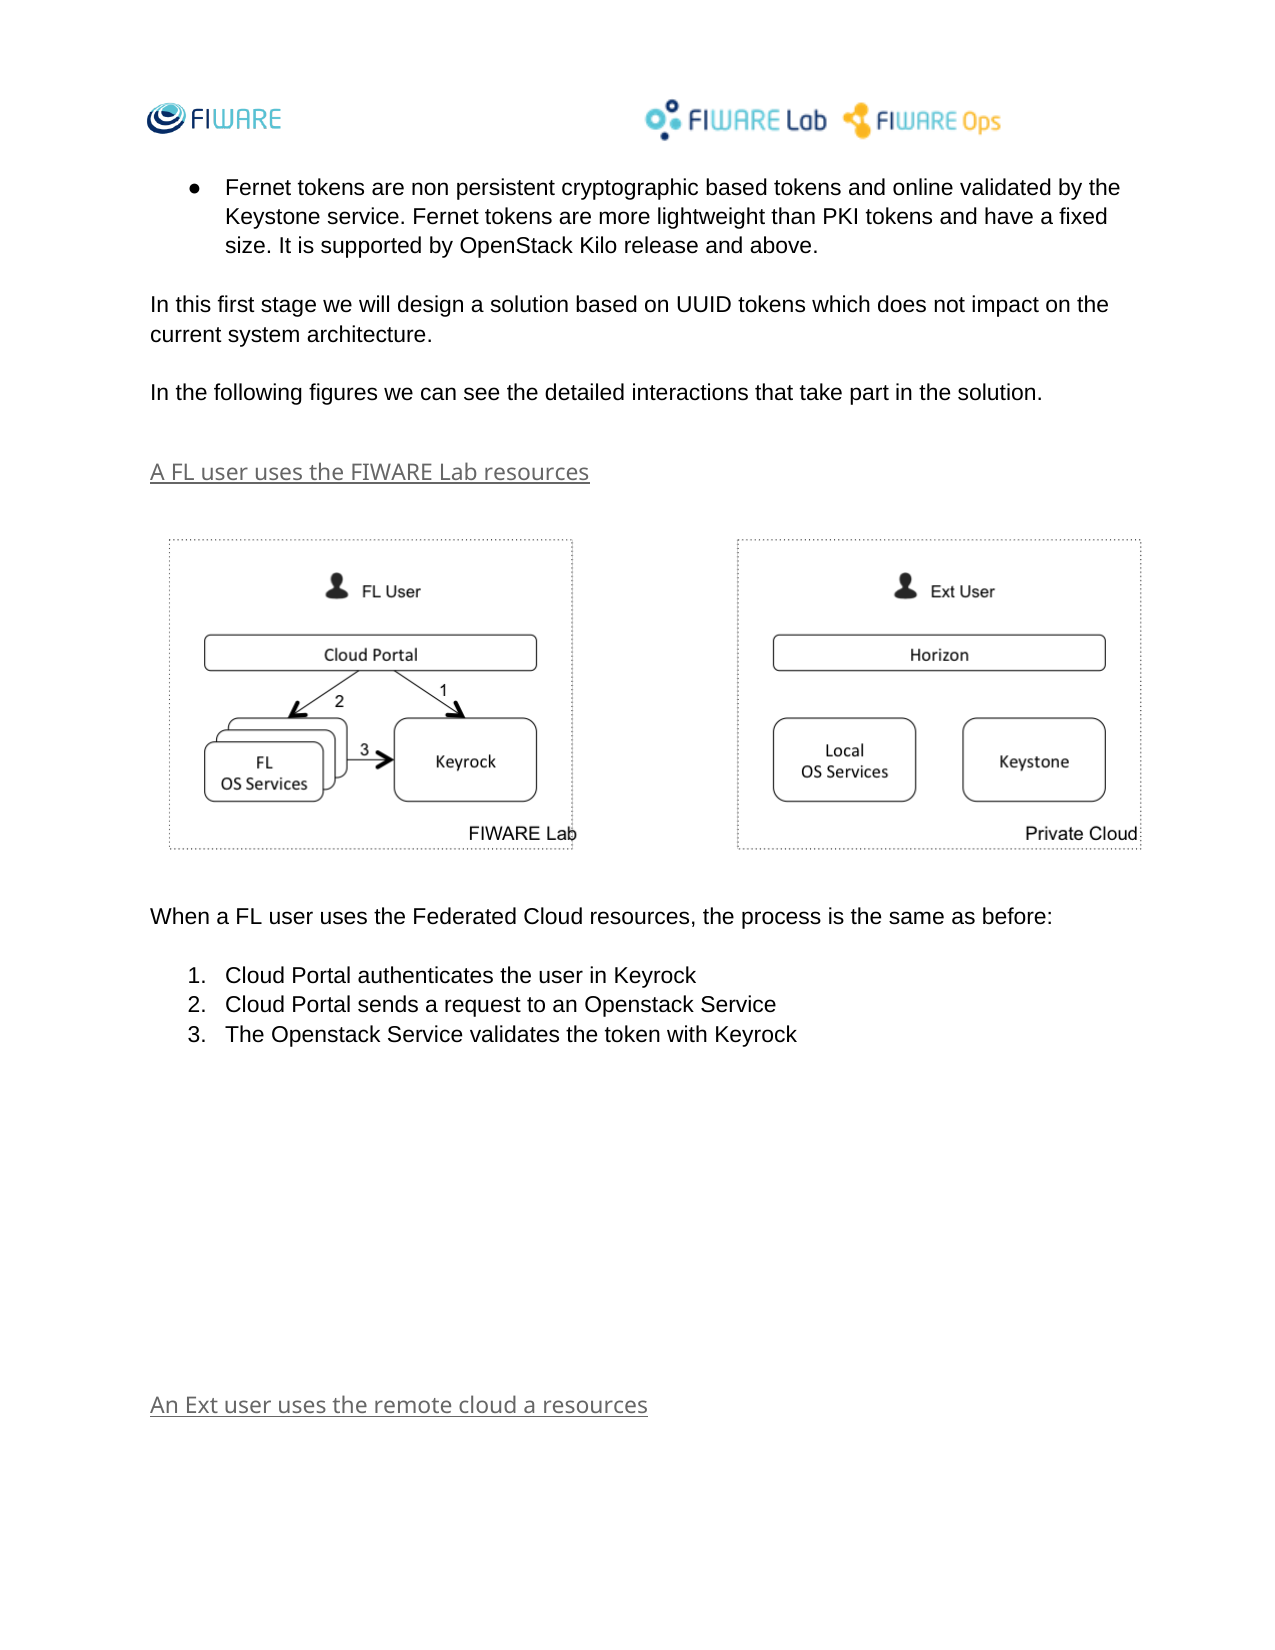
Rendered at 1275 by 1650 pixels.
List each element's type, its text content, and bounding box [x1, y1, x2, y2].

list Fernet tokens are non persistent cryptographic based tokens and online validated by the Keystone service. Fernet tokens are more lightweight than PKI tokens and have a fixed size. It is supported by OpenStack Kilo release and above. [187, 174, 1125, 259]
subtitle An Ext user uses the remote cloud a resources [150, 1389, 1125, 1420]
text In the following figures we can see the detailed interactions that take part in the solution. [150, 380, 1125, 406]
text When a FL user uses the Federated Cloud resources, the process is the same as before: [150, 904, 1125, 929]
picture [634, 87, 1007, 149]
list Cloud Portal authenticates the user in Keyrock [187, 963, 1125, 988]
picture [168, 539, 1144, 852]
subtitle A FL user uses the FIWARE Lab resources [150, 455, 1125, 487]
picture [143, 98, 286, 138]
text In this first stage we will design a solution based on UUID tokens which does not impact on the current system architecture. [150, 292, 1125, 347]
list The Openstack Service validates the token with Keyrock [187, 1021, 1125, 1047]
list Cloud Portal sends a request to an Openstack Service [187, 992, 1125, 1018]
